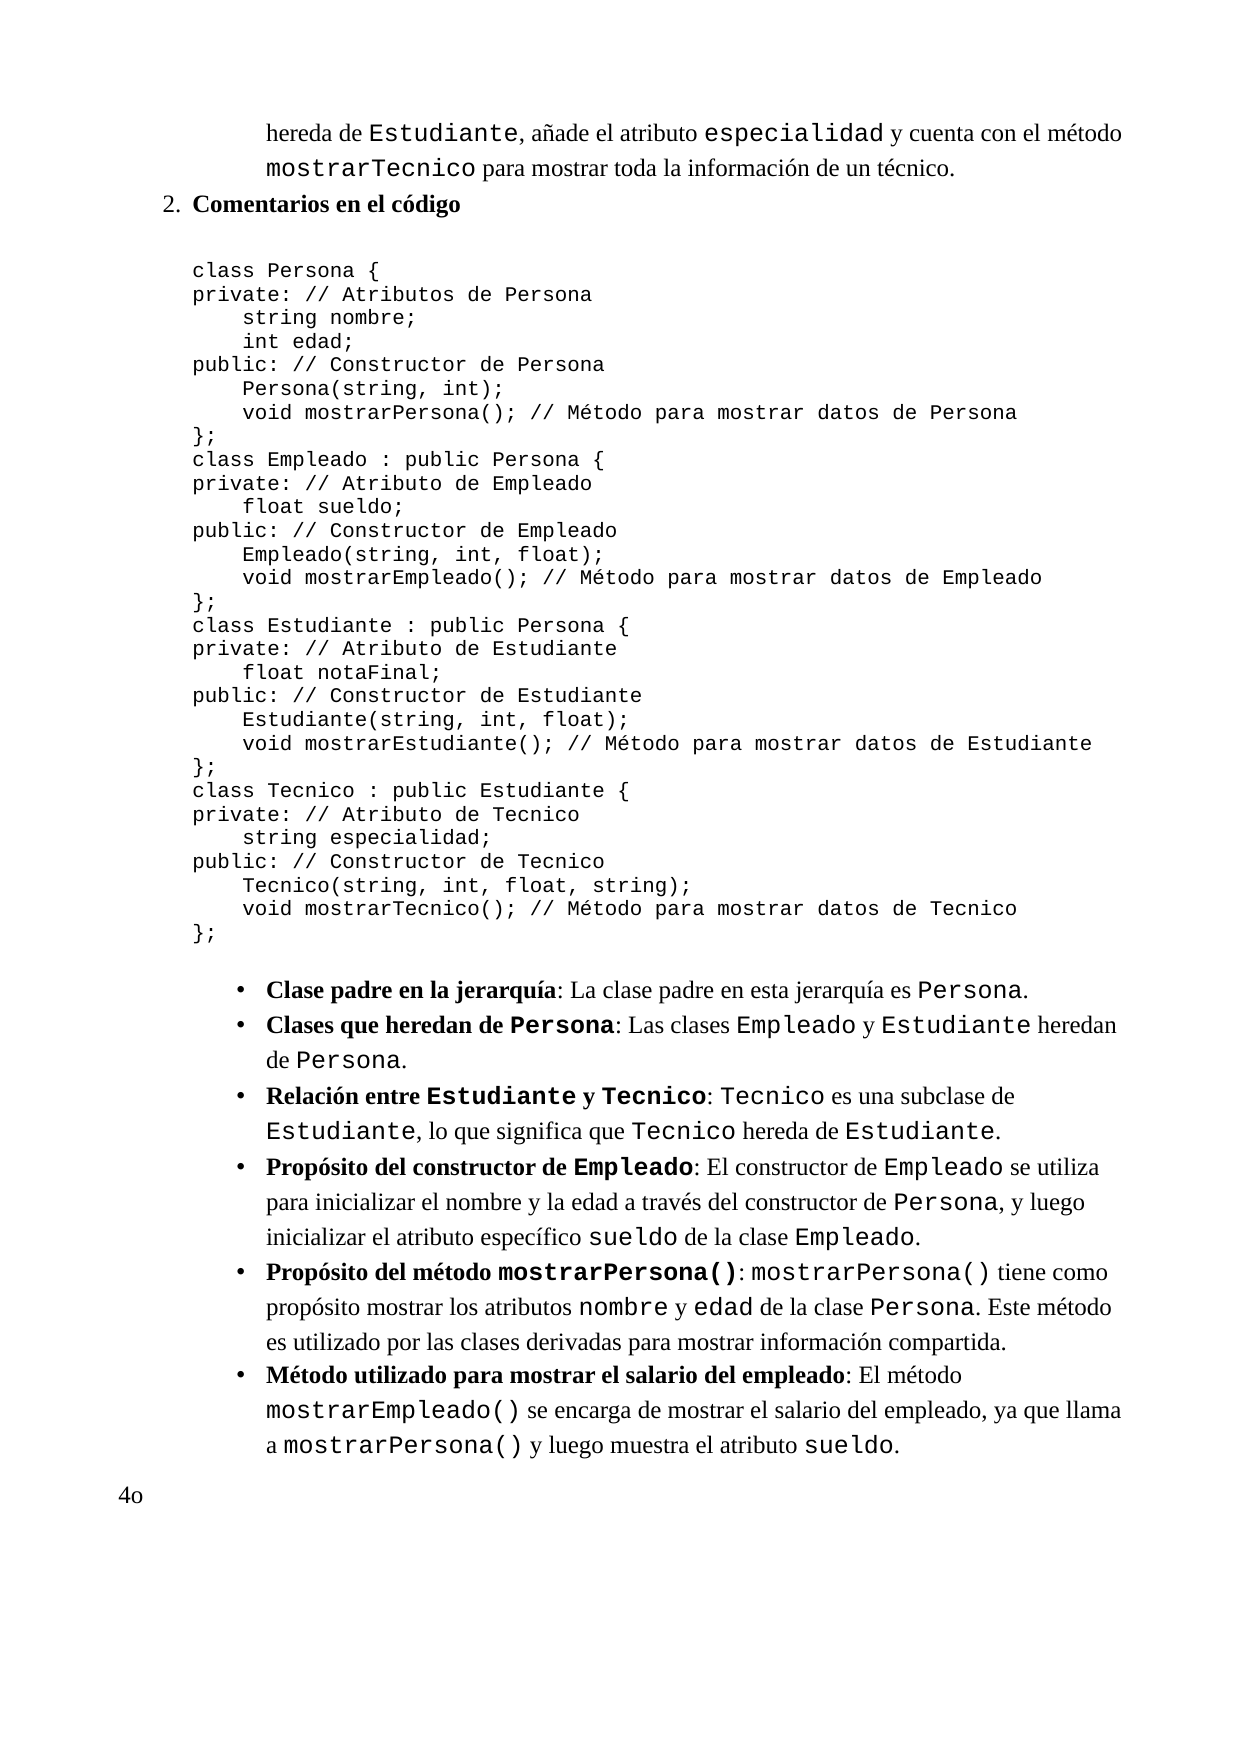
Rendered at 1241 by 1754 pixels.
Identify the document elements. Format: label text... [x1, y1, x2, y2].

list Tecnico(string, int, float, string); [162, 875, 1122, 898]
list int edad; [162, 331, 1122, 354]
list string nombre; [162, 307, 1122, 331]
list }; [162, 591, 1122, 614]
list Clase padre en la jerarquía: La clase padre en esta jerarquía es Persona. [236, 975, 1122, 1006]
list Persona(string, int); [162, 378, 1122, 402]
list void mostrarEmpleado(); // Método para mostrar datos de Empleado [162, 567, 1122, 591]
list class Empleado : public Persona { [162, 449, 1122, 473]
list Empleado(string, int, float); [162, 544, 1122, 567]
list void mostrarPersona(); // Método para mostrar datos de Persona [162, 402, 1122, 425]
list float notaFinal; [162, 662, 1122, 686]
list }; [162, 922, 1122, 946]
list private: // Atributo de Estudiante [162, 638, 1122, 662]
list Relación entre Estudiante y Tecnico: Tecnico es una subclase de Estudiante, lo que significa que Tecnico hereda de Estudiante. [236, 1081, 1122, 1147]
list public: // Constructor de Persona [162, 354, 1122, 378]
list public: // Constructor de Empleado [162, 520, 1122, 544]
list Propósito del método mostrarPersona(): mostrarPersona() tiene como propósito mostrar los atributos nombre y edad de la clase Persona. Este método es utilizado por las clases derivadas para mostrar información compartida. [236, 1257, 1122, 1356]
list string especialidad; [162, 827, 1122, 851]
list void mostrarTecnico(); // Método para mostrar datos de Tecnico [162, 898, 1122, 922]
list public: // Constructor de Estudiante [162, 686, 1122, 709]
list void mostrarEstudiante(); // Método para mostrar datos de Estudiante [162, 733, 1122, 756]
list Propósito del constructor de Empleado: El constructor de Empleado se utiliza para inicializar el nombre y la edad a través del constructor de Persona, y luego inicializar el atributo específico sueldo de la clase Empleado. [236, 1152, 1122, 1253]
list Método utilizado para mostrar el salario del empleado: El método mostrarEmpleado() se encarga de mostrar el salario del empleado, ya que llama a mostrarPersona() y luego muestra el atributo sueldo. [236, 1360, 1122, 1461]
list private: // Atributos de Persona [162, 283, 1122, 307]
list class Estudiante : public Persona { [162, 614, 1122, 638]
list private: // Atributo de Tecnico [162, 804, 1122, 827]
list }; [162, 756, 1122, 780]
list Estudiante(string, int, float); [162, 709, 1122, 733]
list Clases que heredan de Persona: Las clases Empleado y Estudiante heredan de Persona. [236, 1011, 1122, 1076]
list Comentarios en el código [162, 189, 1122, 217]
list hereda de Estudiante, añade el atributo especialidad y cuenta con el método mostrarTecnico para mostrar toda la información de un técnico. [236, 118, 1122, 184]
list private: // Atributo de Empleado [162, 473, 1122, 496]
list }; [162, 425, 1122, 449]
list float sueldo; [162, 496, 1122, 520]
list public: // Constructor de Tecnico [162, 851, 1122, 875]
list class Tecnico : public Estudiante { [162, 780, 1122, 804]
text 4o [118, 1481, 1122, 1509]
list class Persona { [162, 260, 1122, 283]
